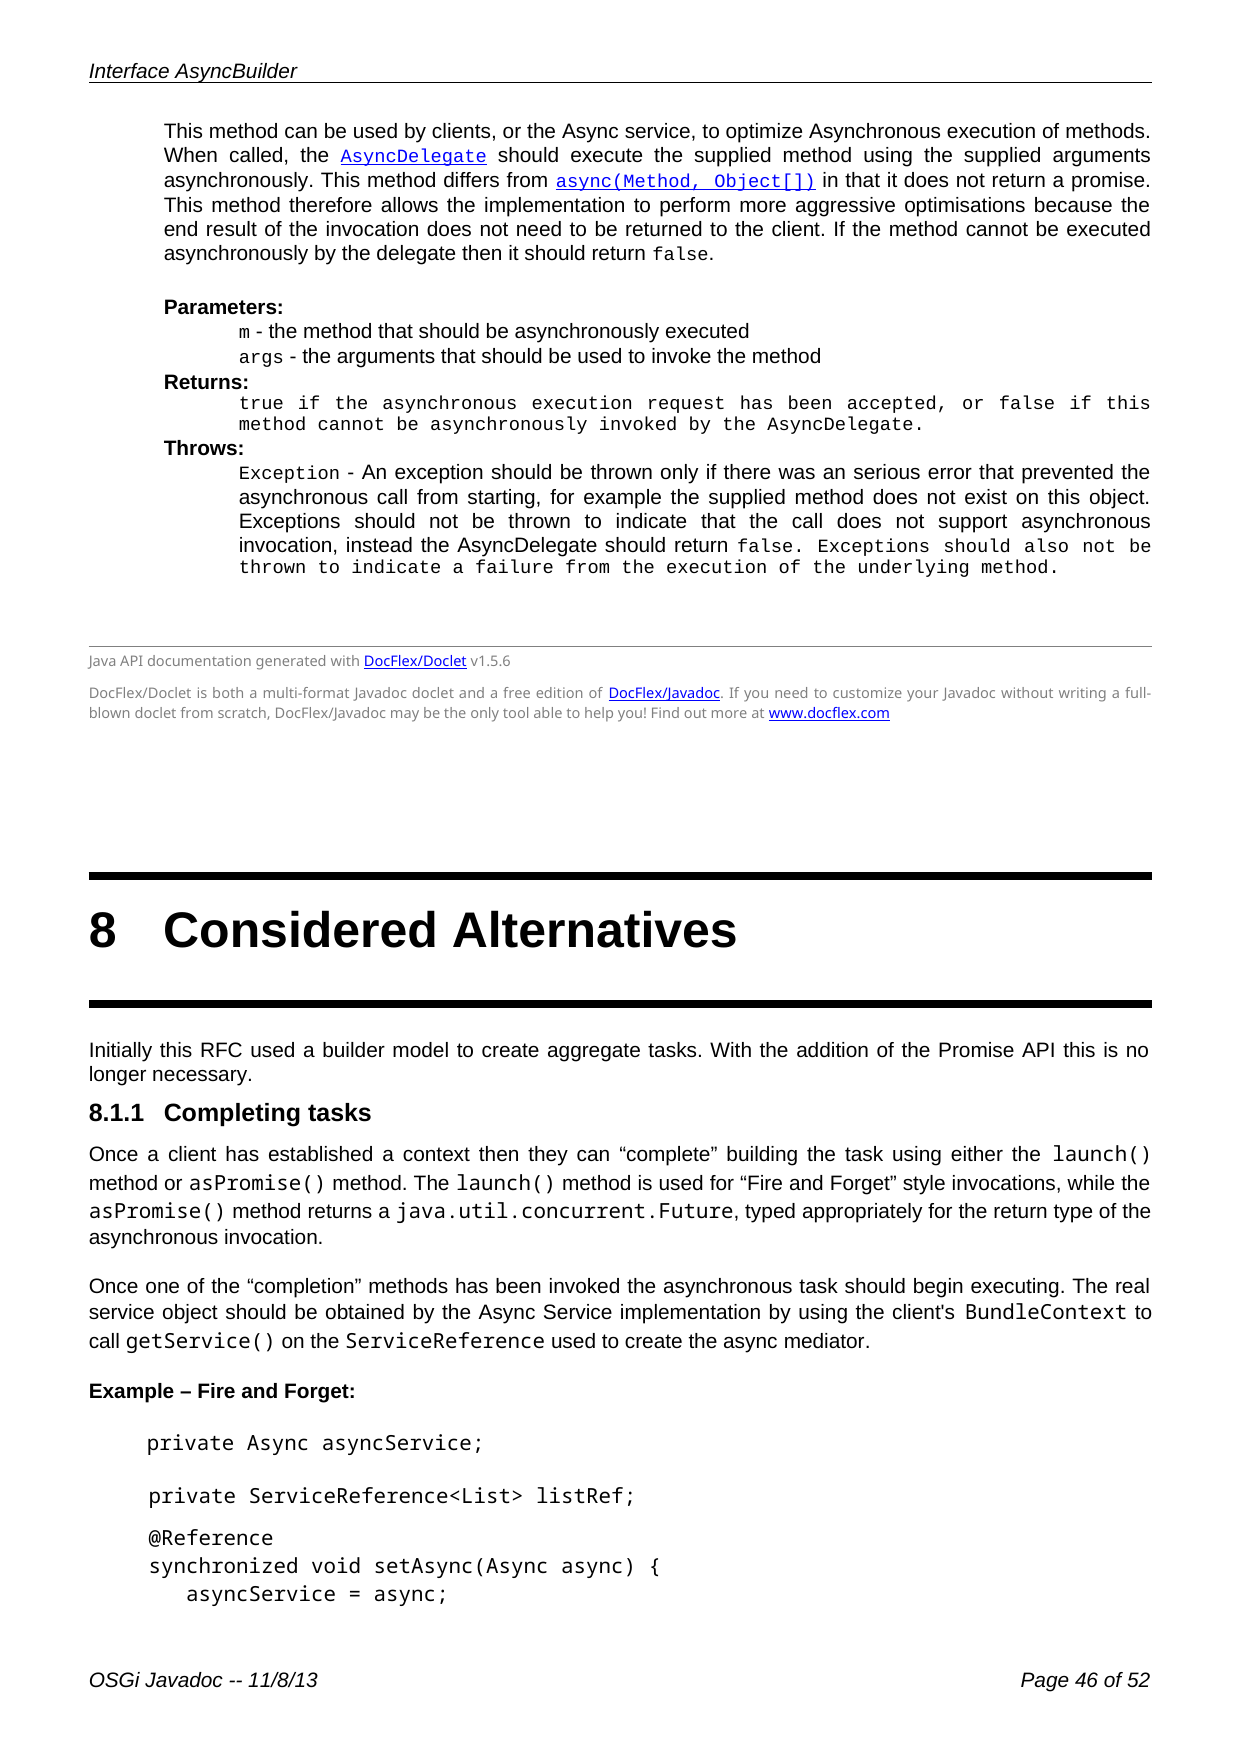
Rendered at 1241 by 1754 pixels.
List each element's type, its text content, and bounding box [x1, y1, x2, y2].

text Throws: [163, 436, 1152, 460]
text true if the asynchronous execution request has been accepted, or false if this method cannot be asynchronously invoked by the AsyncDelegate. [238, 393, 1152, 436]
text Parameters: [163, 295, 1152, 319]
text private ServiceReference<List> listRef; [148, 1482, 1152, 1510]
text args - the arguments that should be used to invoke the method [238, 344, 1152, 369]
text private Async asyncService; [147, 1428, 1152, 1457]
text asyncService = async; [148, 1579, 1152, 1608]
text DocFlex/Doclet is both a multi-format Javadoc doclet and a free edition of DocFlex/Javadoc. If you need to customize your Javadoc without writing a full-blown doclet from scratch, DocFlex/Javadoc may be the only tool able to help you! Find out more at www.docflex.com [88, 683, 1152, 723]
subtitle Considered Alternatives [88, 873, 1152, 1008]
text Once a client has established a context then they can “complete” building the task using either the launch() method or asPromise() method. The launch() method is used for “Fire and Forget” style invocations, while the asPromise() method returns a java.util.concurrent.Future, typed appropriately for the return type of the asynchronous invocation. [88, 1139, 1152, 1248]
text synchronized void setAsync(Async async) { [148, 1551, 1152, 1579]
text Once one of the “completion” methods has been invoked the asynchronous task should begin executing. The real service object should be obtained by the Async Service implementation by using the client's BundleContext to call getService() on the ServiceReference used to create the async mediator. [88, 1273, 1152, 1354]
text Returns: [163, 369, 1152, 393]
text m - the method that should be asynchronously executed [238, 319, 1152, 344]
text Example – Fire and Forget: [88, 1379, 1152, 1403]
text Initially this RFC used a builder model to create aggregate tasks. With the addition of the Promise API this is no longer necessary. [88, 1037, 1152, 1085]
text Exception - An exception should be thrown only if there was an serious error that prevented the asynchronous call from starting, for example the supplied method does not exist on this object. Exceptions should not be thrown to indicate that the call does not support asynchronous invocation, instead the AsyncDelegate should return false. Exceptions should also not be thrown to indicate a failure from the execution of the underlying method. [238, 460, 1152, 579]
text This method can be used by clients, or the Async service, to optimize Asynchronous execution of methods. When called, the AsyncDelegate should execute the supplied method using the supplied arguments asynchronously. This method differs from async(Method, Object[]) in that it does not return a promise. This method therefore allows the implementation to perform more aggressive optimisations because the end result of the invocation does not need to be returned to the client. If the method cannot be executed asynchronously by the delegate then it should return false. [163, 118, 1152, 266]
text @Reference [148, 1523, 1152, 1551]
subtitle Completing tasks [88, 1098, 1152, 1127]
text Java API documentation generated with DocFlex/Doclet v1.5.6 [88, 647, 1152, 670]
